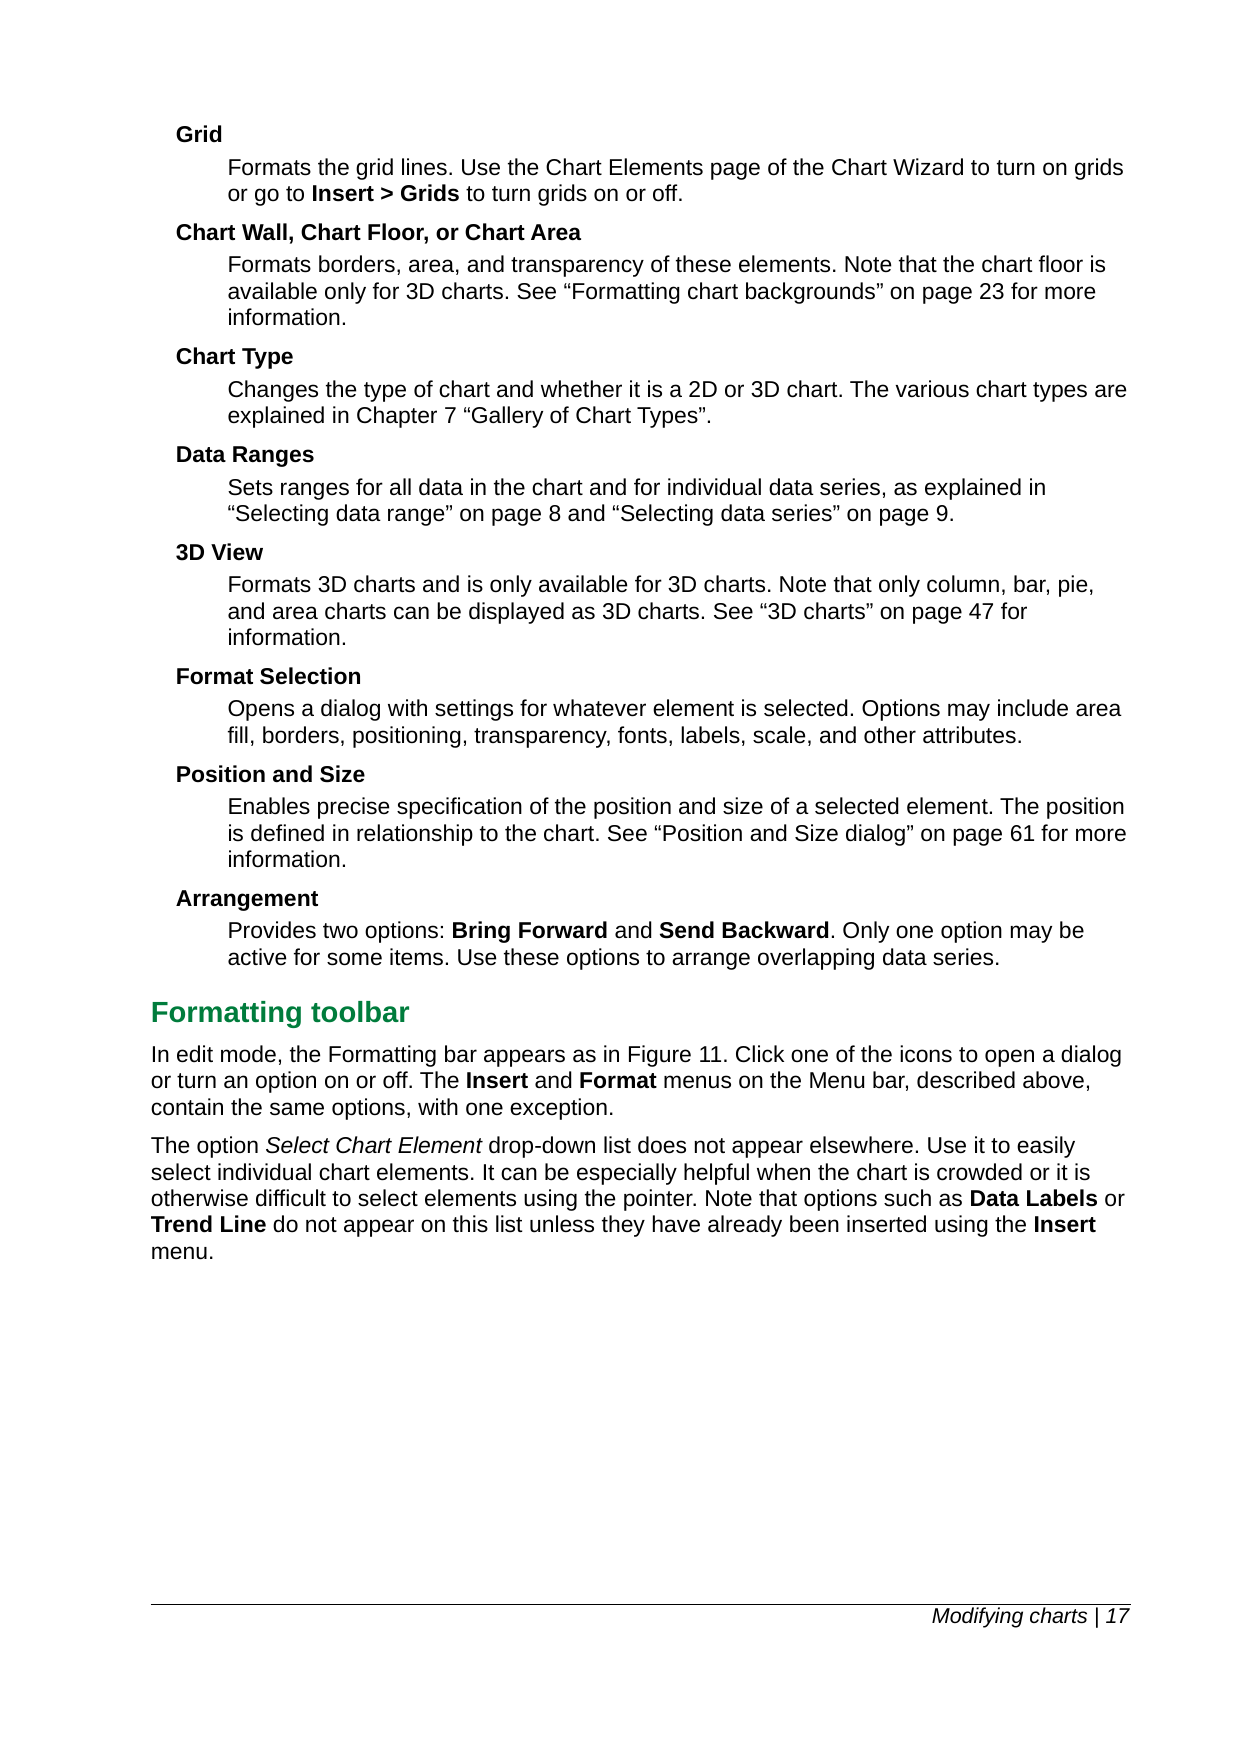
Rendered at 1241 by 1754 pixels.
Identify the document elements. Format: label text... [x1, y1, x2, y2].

text Opens a dialog with settings for whatever element is selected. Options may include area fill, borders, positioning, transparency, fonts, labels, scale, and other attributes. [227, 695, 1131, 748]
text Formats 3D charts and is only available for 3D charts. Note that only column, bar, pie, and area charts can be displayed as 3D charts. See “3D charts” on page 47 for information. [227, 571, 1131, 650]
text Data Ranges [176, 441, 1131, 467]
text The option Select Chart Element drop-down list does not appear elsewhere. Use it to easily select individual chart elements. It can be especially helpful when the chart is crowded or it is otherwise difficult to select elements using the pointer. Note that options such as Data Labels or Trend Line do not appear on this list unless they have already been inserted using the Insert menu. [151, 1132, 1131, 1264]
text Chart Wall, Chart Floor, or Chart Area [176, 219, 1131, 245]
text Changes the type of chart and whether it is a 2D or 3D chart. The various chart types are explained in Chapter 7 “Gallery of Chart Types”. [227, 376, 1131, 428]
text Format Selection [176, 663, 1131, 689]
text 3D View [176, 539, 1131, 565]
text Grid [176, 121, 1131, 147]
text Formats the grid lines. Use the Chart Elements page of the Chart Wizard to turn on grids or go to Insert > Grids to turn grids on or off. [227, 154, 1131, 206]
text In edit mode, the Formatting bar appears as in Figure 11. Click one of the icons to open a dialog or turn an option on or off. The Insert and Format menus on the Menu bar, described above, contain the same options, with one exception. [151, 1041, 1131, 1120]
text Formats borders, area, and transparency of these elements. Note that the chart floor is available only for 3D charts. See “Formatting chart backgrounds” on page 23 for more information. [227, 251, 1131, 331]
text Arrangement [176, 885, 1131, 911]
text Provides two options: Bring Forward and Send Backward. Only one option may be active for some items. Use these options to arrange overlapping data series. [227, 917, 1131, 970]
text Enables precise specification of the position and size of a selected element. The position is defined in relationship to the chart. See “Position and Size dialog” on page 62 for more information. [227, 793, 1131, 872]
text Sets ranges for all data in the chart and for individual data series, as explained in “Selecting data range” on page 8 and “Selecting data series” on page 9. [227, 473, 1131, 526]
text Position and Size [176, 761, 1131, 787]
subtitle Formatting toolbar [151, 995, 1131, 1028]
text Chart Type [176, 343, 1131, 369]
